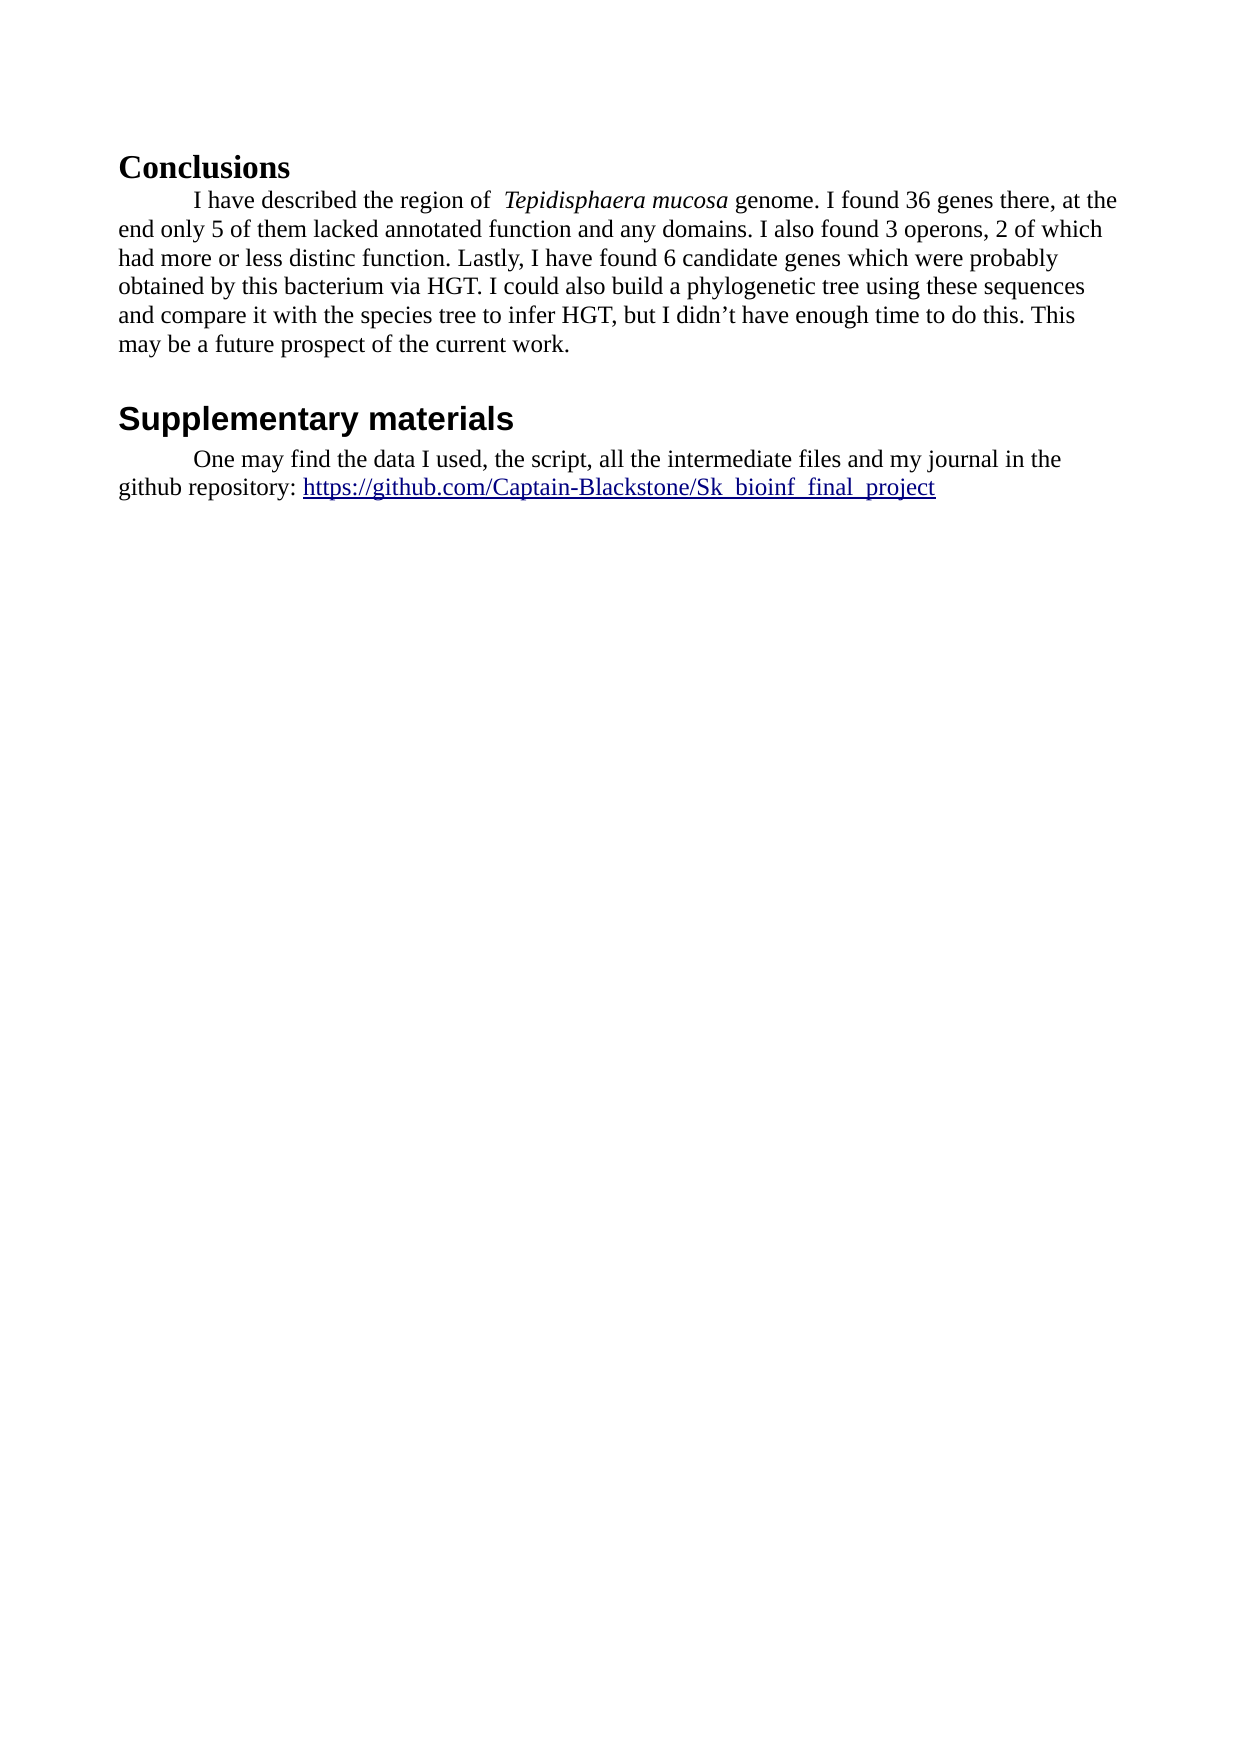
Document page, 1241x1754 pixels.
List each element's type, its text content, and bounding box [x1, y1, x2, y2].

text I have described the region of Tepidisphaera mucosa genome. I found 36 genes there, at the end only 5 of them lacked annotated function and any domains. I also found 3 operons, 2 of which had more or less distinc function. Lastly, I have found 6 candidate genes which were probably obtained by this bacterium via HGT. I could also build a phylogenetic tree using these sequences and compare it with the species tree to infer HGT, but I didn’t have enough time to do this. This may be a future prospect of the current work. [118, 185, 1122, 358]
subtitle Supplementary materials [118, 399, 1122, 437]
text Conclusions [118, 147, 1122, 185]
text One may find the data I used, the script, all the intermediate files and my journal in the github repository: https://github.com/Captain-Blackstone/Sk_bioinf_final_project [118, 444, 1122, 501]
